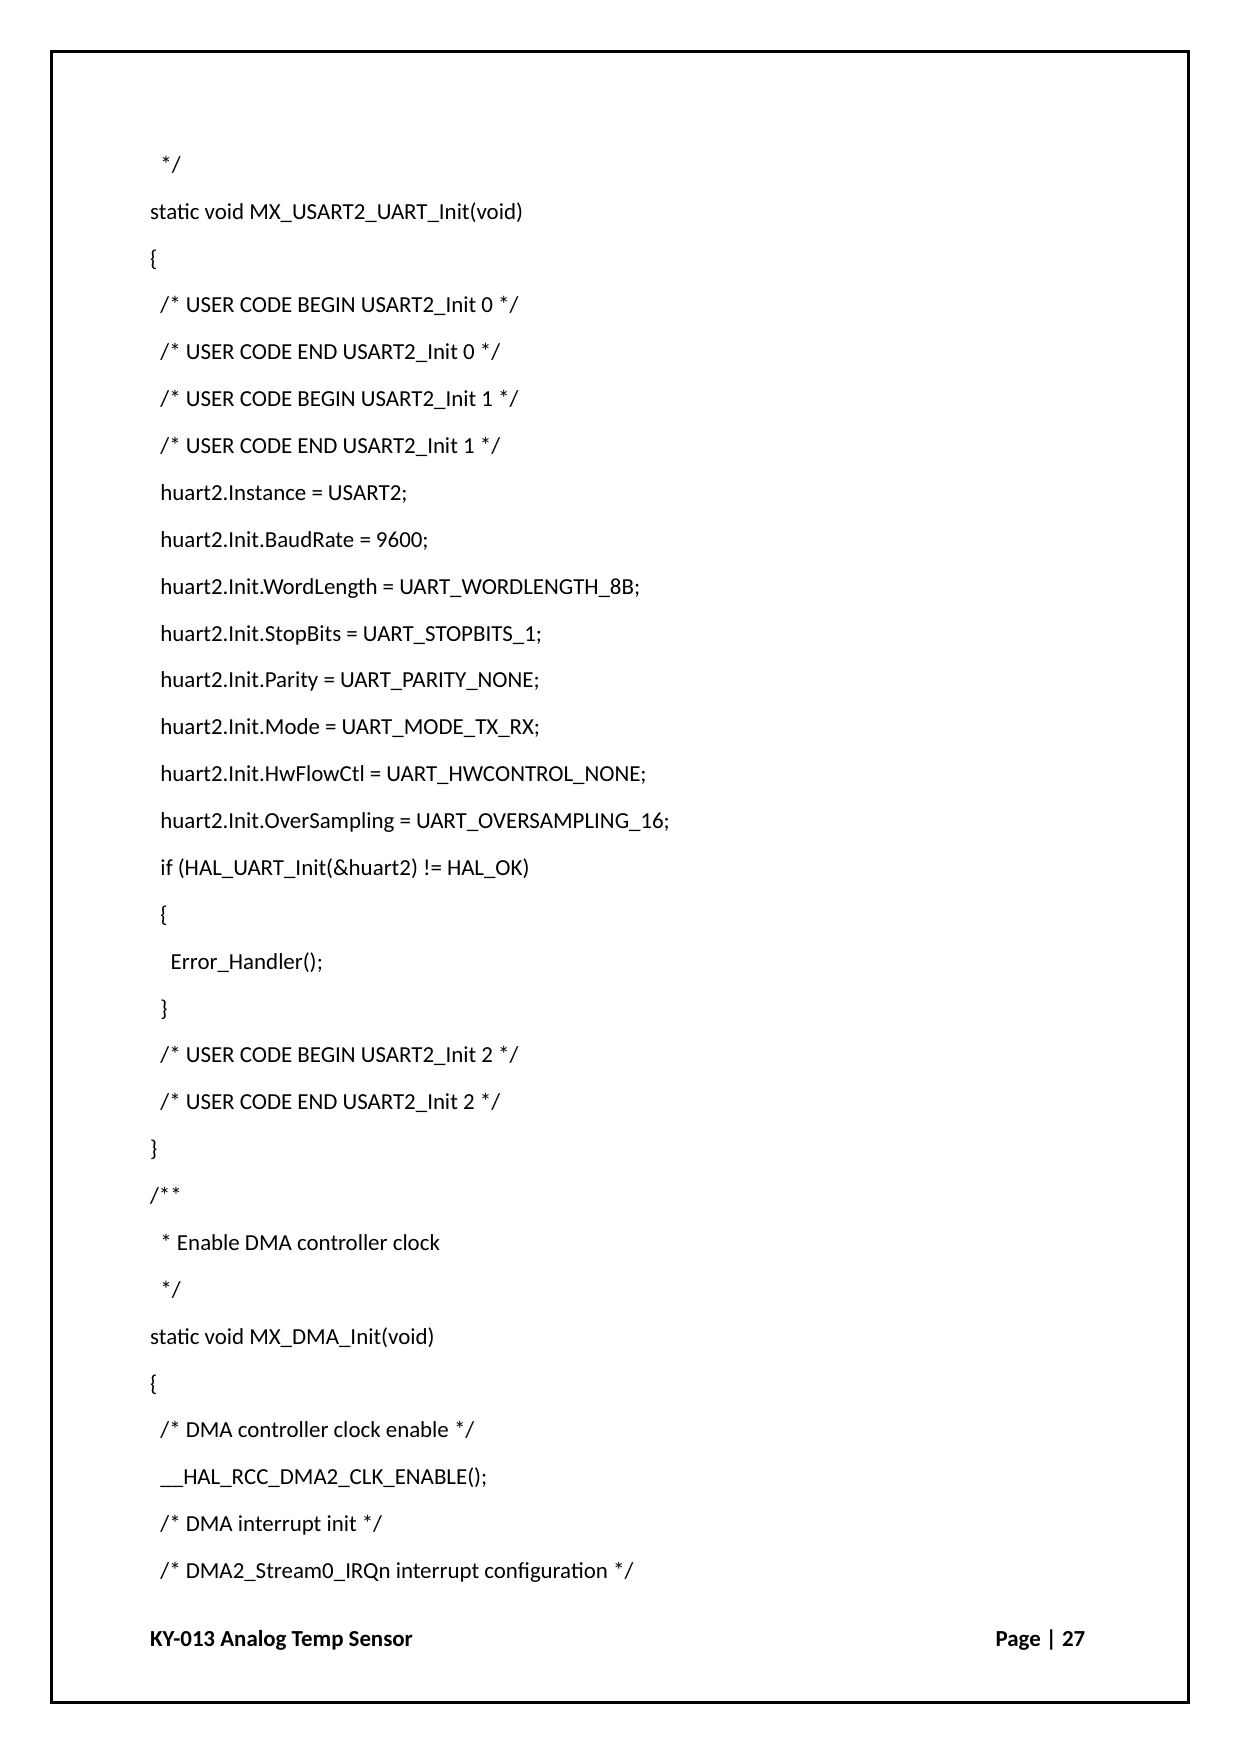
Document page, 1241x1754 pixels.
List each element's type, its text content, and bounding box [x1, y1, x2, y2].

text huart2.Instance = USART2; [150, 478, 1090, 506]
text /* USER CODE END USART2_Init 2 */ [150, 1087, 1090, 1116]
text /* USER CODE BEGIN USART2_Init 1 */ [150, 384, 1090, 412]
text /* USER CODE BEGIN USART2_Init 0 */ [150, 291, 1090, 319]
text huart2.Init.StopBits = UART_STOPBITS_1; [150, 619, 1090, 647]
text /* USER CODE END USART2_Init 0 */ [150, 337, 1090, 366]
text __HAL_RCC_DMA2_CLK_ENABLE(); [150, 1462, 1090, 1491]
text * Enable DMA controller clock [150, 1228, 1090, 1256]
text /* DMA controller clock enable */ [150, 1416, 1090, 1444]
text huart2.Init.WordLength = UART_WORDLENGTH_8B; [150, 572, 1090, 600]
text static void MX_USART2_UART_Init(void) [150, 197, 1090, 225]
text } [150, 994, 1090, 1022]
text static void MX_DMA_Init(void) [150, 1322, 1090, 1350]
text if (HAL_UART_Init(&huart2) != HAL_OK) [150, 853, 1090, 881]
text huart2.Init.OverSampling = UART_OVERSAMPLING_16; [150, 806, 1090, 834]
text /** [150, 1181, 1090, 1209]
text Error_Handler(); [150, 947, 1090, 975]
text { [150, 1369, 1090, 1397]
text /* DMA2_Stream0_IRQn interrupt configuration */ [150, 1556, 1090, 1584]
text */ [150, 150, 1090, 178]
text /* DMA interrupt init */ [150, 1509, 1090, 1537]
text { [150, 900, 1090, 928]
text huart2.Init.Mode = UART_MODE_TX_RX; [150, 712, 1090, 741]
text */ [150, 1275, 1090, 1303]
text huart2.Init.HwFlowCtl = UART_HWCONTROL_NONE; [150, 759, 1090, 787]
text { [150, 244, 1090, 272]
text huart2.Init.BaudRate = 9600; [150, 525, 1090, 553]
text huart2.Init.Parity = UART_PARITY_NONE; [150, 666, 1090, 694]
text /* USER CODE END USART2_Init 1 */ [150, 431, 1090, 459]
text } [150, 1134, 1090, 1162]
text /* USER CODE BEGIN USART2_Init 2 */ [150, 1041, 1090, 1069]
